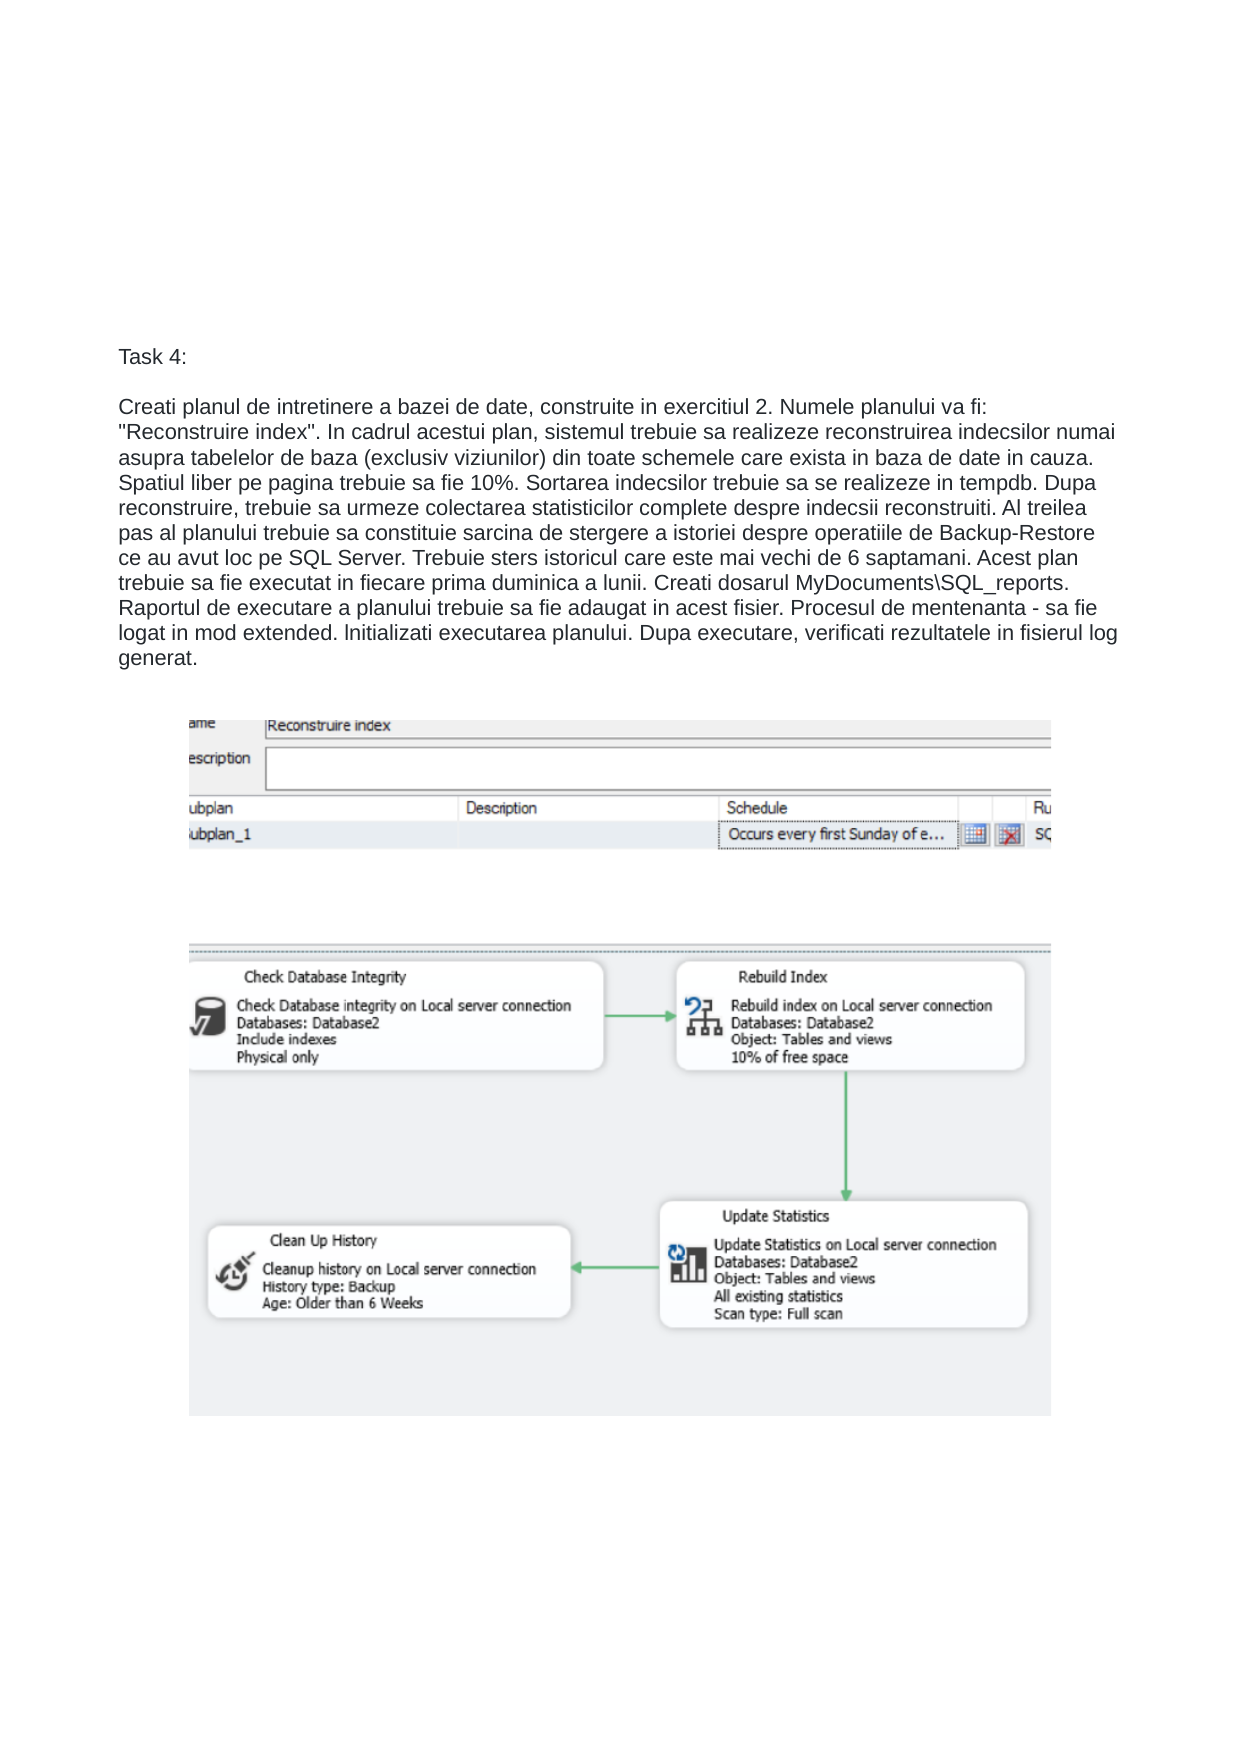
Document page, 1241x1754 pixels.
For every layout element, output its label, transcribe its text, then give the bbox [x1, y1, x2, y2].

text Creati planul de intretinere a bazei de date, construite in exercitiul 2. Numele planului va fi: "Reconstruire index". In cadrul acestui plan, sistemul trebuie sa realizeze reconstruirea indecsilor numai asupra tabelelor de baza (exclusiv viziunilor) din toate schemele care exista in baza de date in cauza. Spatiul liber pe pagina trebuie sa fie 10%. Sortarea indecsilor trebuie sa se realizeze in tempdb. Dupa reconstruire, trebuie sa urmeze colectarea statisticilor complete despre indecsii reconstruiti. Al treilea pas al planului trebuie sa constituie sarcina de stergere a istoriei despre operatiile de Backup-Restore ce au avut loc pe SQL Server. Trebuie sters istoricul care este mai vechi de 6 saptamani. Acest plan trebuie sa fie executat in fiecare prima duminica a lunii. Creati dosarul MyDocuments\SQL_reports. Raportul de executare a planului trebuie sa fie adaugat in acest fisier. Procesul de mentenanta - sa fie logat in mod extended. lnitializati executarea planului. Dupa executare, verificati rezultatele in fisierul log generat. [118, 394, 1122, 670]
text Task 4: [118, 344, 1122, 369]
picture [189, 720, 1052, 1416]
